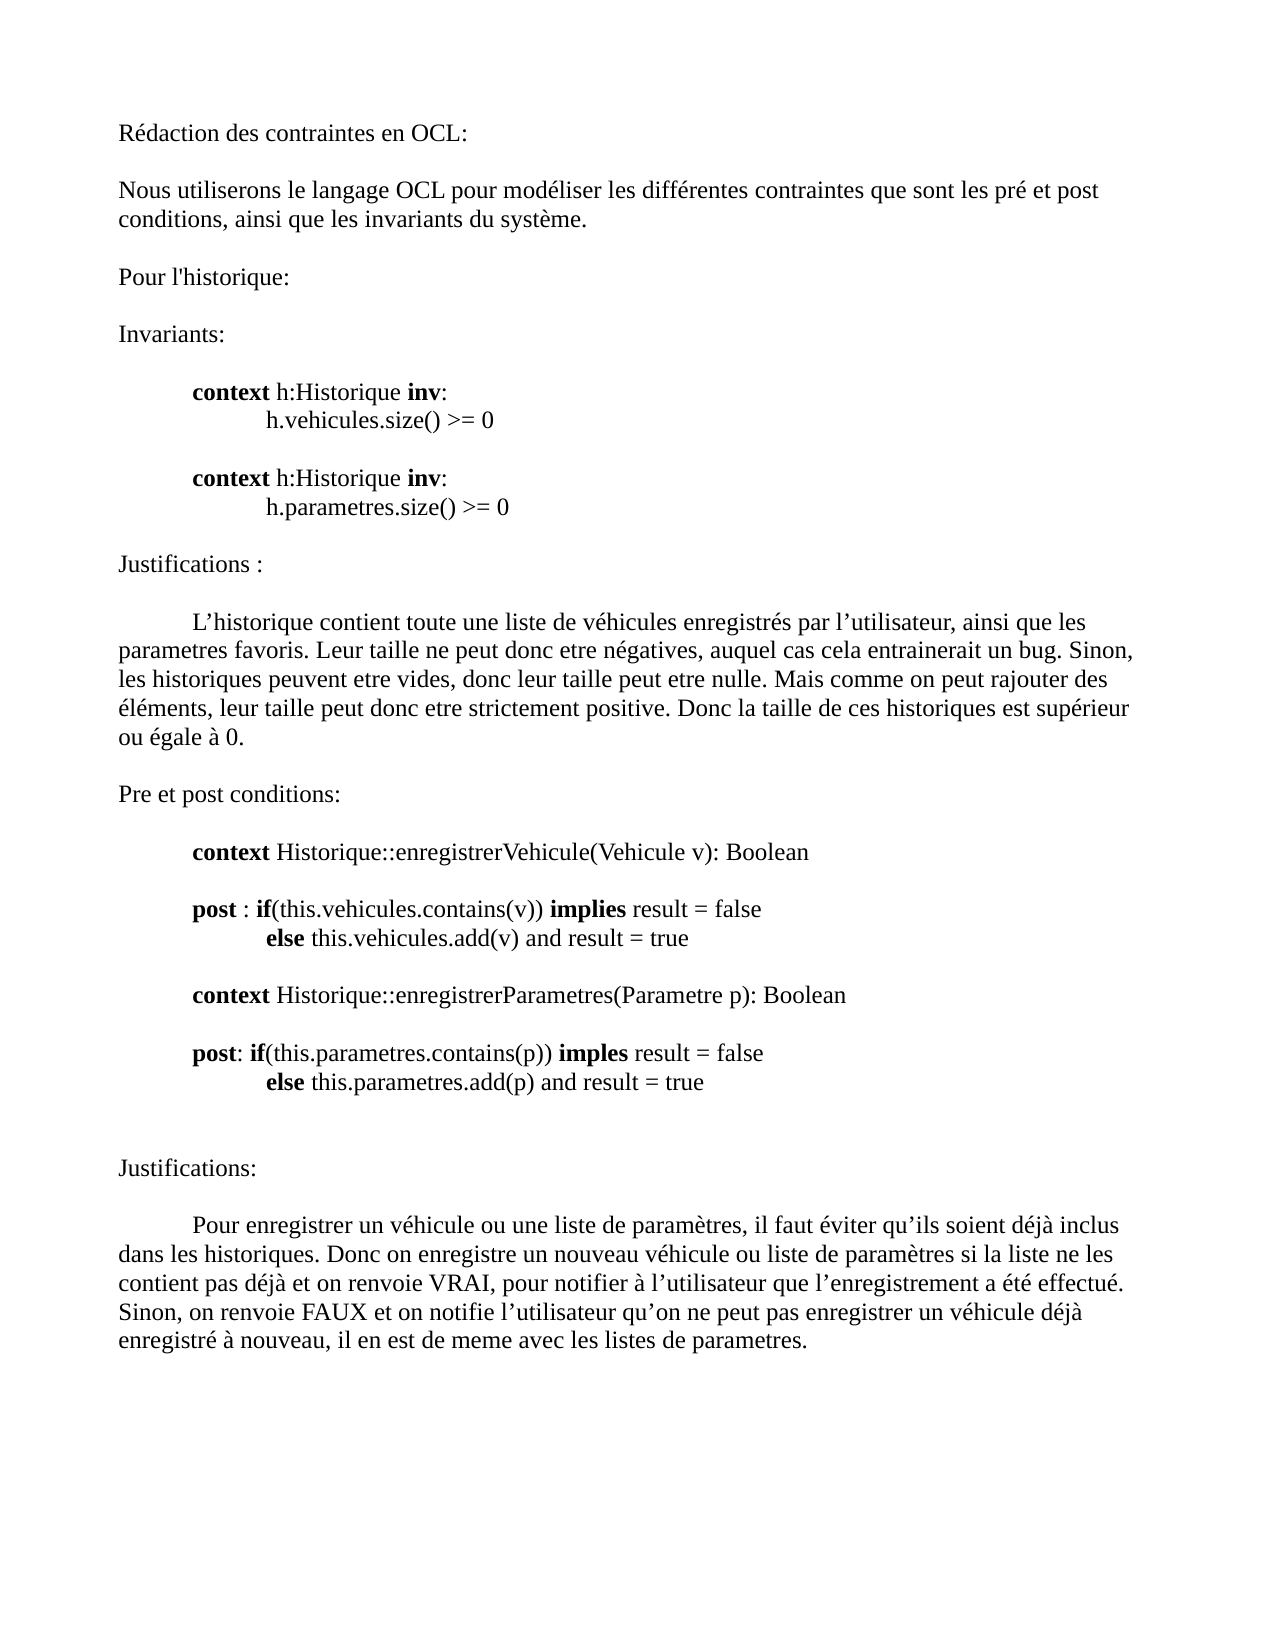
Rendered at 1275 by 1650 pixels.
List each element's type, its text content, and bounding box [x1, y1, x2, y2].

text h.parametres.size() >= 0 [118, 492, 1157, 521]
text context Historique::enregistrerVehicule(Vehicule v): Boolean [118, 837, 1157, 866]
text post: if(this.parametres.contains(p)) imples result = false [118, 1038, 1157, 1067]
text else this.vehicules.add(v) and result = true [118, 923, 1157, 952]
text Rédaction des contraintes en OCL: [118, 118, 1157, 147]
text Pre et post conditions: [118, 779, 1157, 808]
text context Historique::enregistrerParametres(Parametre p): Boolean [118, 981, 1157, 1009]
text Pour l'historique: [118, 262, 1157, 291]
text context h:Historique inv: [118, 377, 1157, 406]
text Invariants: [118, 319, 1157, 348]
text context h:Historique inv: [118, 463, 1157, 492]
text else this.parametres.add(p) and result = true [118, 1067, 1157, 1096]
text h.vehicules.size() >= 0 [118, 406, 1157, 434]
text Justifications : [118, 549, 1157, 578]
text Justifications: [118, 1153, 1157, 1182]
text Pour enregistrer un véhicule ou une liste de paramètres, il faut éviter qu’ils soient déjà inclus dans les historiques. Donc on enregistre un nouveau véhicule ou liste de paramètres si la liste ne les contient pas déjà et on renvoie VRAI, pour notifier à l’utilisateur que l’enregistrement a été effectué. Sinon, on renvoie FAUX et on notifie l’utilisateur qu’on ne peut pas enregistrer un véhicule déjà enregistré à nouveau, il en est de meme avec les listes de parametres. [118, 1211, 1157, 1354]
text Nous utiliserons le langage OCL pour modéliser les différentes contraintes que sont les pré et post conditions, ainsi que les invariants du système. [118, 176, 1157, 233]
text L’historique contient toute une liste de véhicules enregistrés par l’utilisateur, ainsi que les parametres favoris. Leur taille ne peut donc etre négatives, auquel cas cela entrainerait un bug. Sinon, les historiques peuvent etre vides, donc leur taille peut etre nulle. Mais comme on peut rajouter des éléments, leur taille peut donc etre strictement positive. Donc la taille de ces historiques est supérieur ou égale à 0. [118, 607, 1157, 751]
text post : if(this.vehicules.contains(v)) implies result = false [118, 894, 1157, 923]
